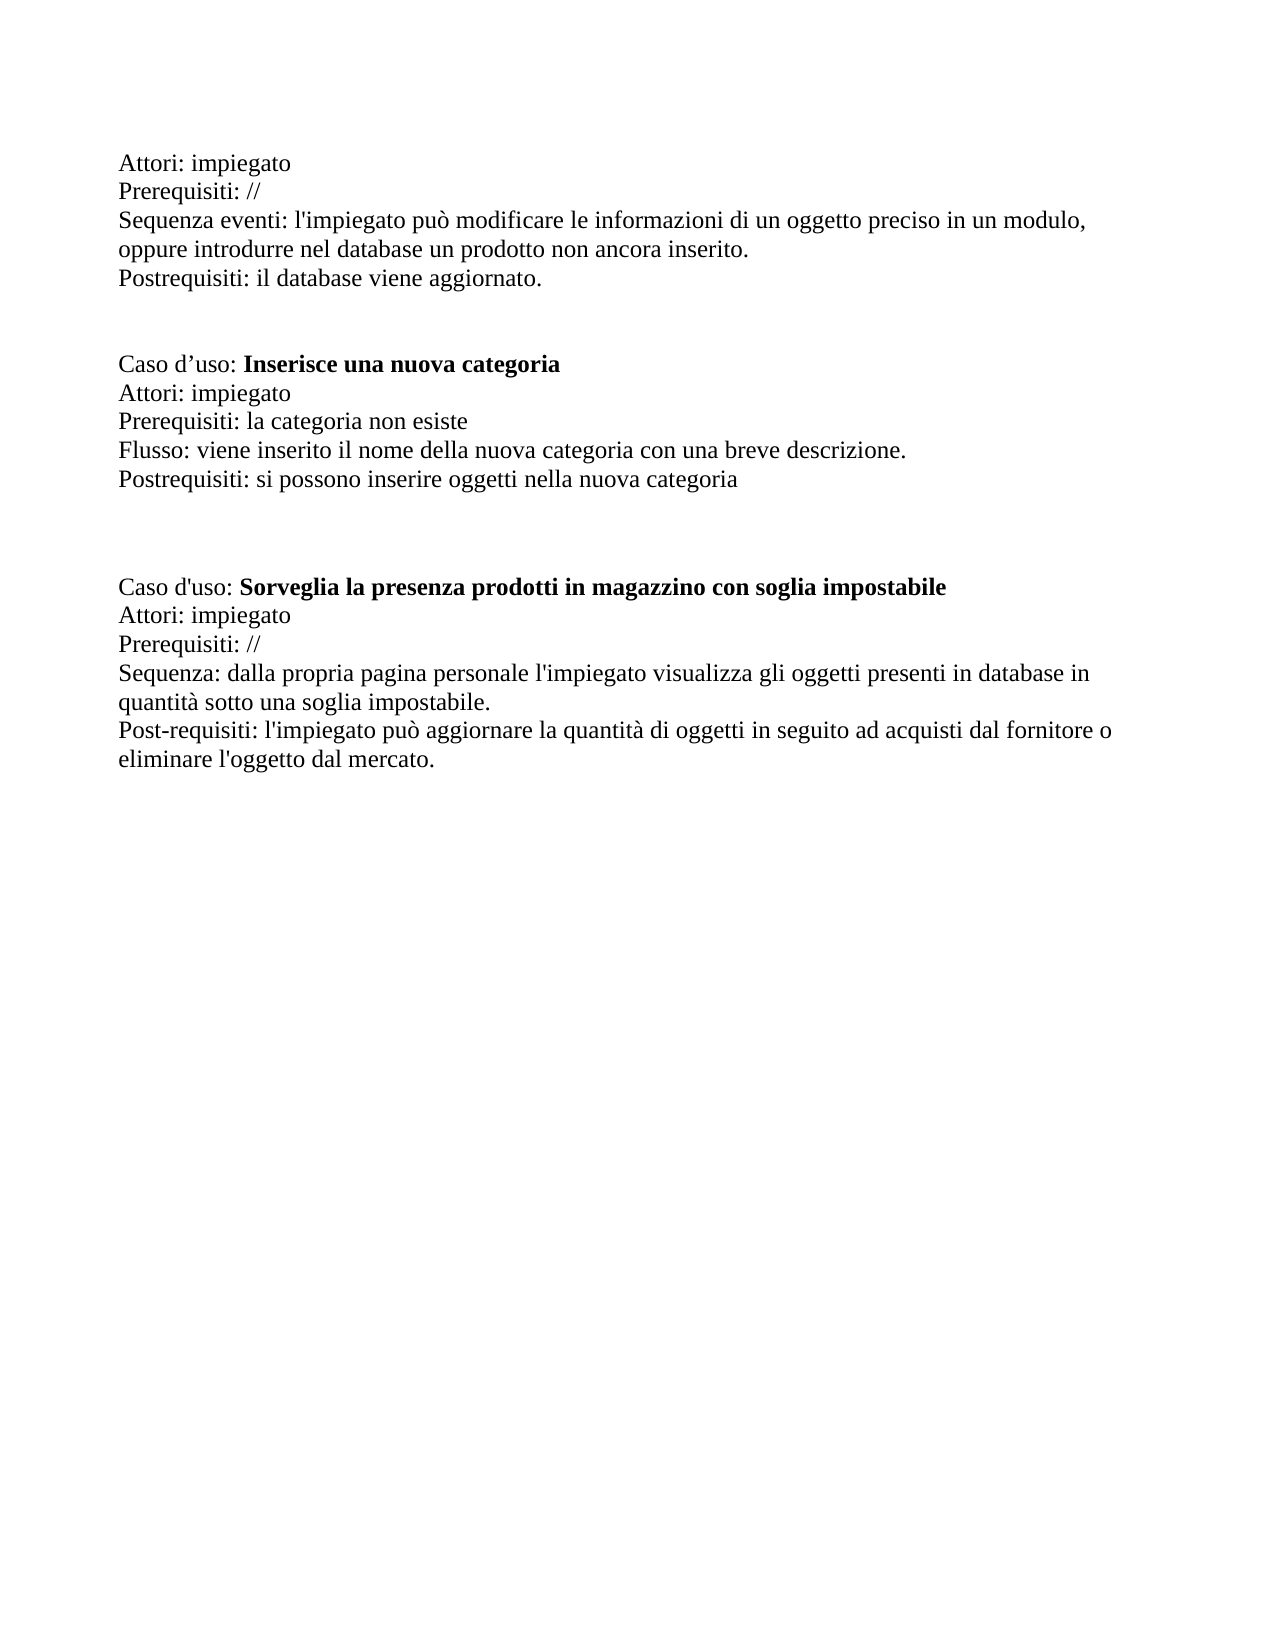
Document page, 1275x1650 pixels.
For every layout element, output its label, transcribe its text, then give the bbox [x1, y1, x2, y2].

text Prerequisiti: // [118, 176, 1157, 205]
text Postrequisiti: si possono inserire oggetti nella nuova categoria [118, 464, 1157, 493]
text Attori: impiegato [118, 148, 1157, 176]
text Attori: impiegato [118, 600, 1157, 629]
text Caso d'uso: Sorveglia la presenza prodotti in magazzino con soglia impostabile [118, 572, 1157, 600]
text Sequenza: dalla propria pagina personale l'impiegato visualizza gli oggetti presenti in database in quantità sotto una soglia impostabile. [118, 658, 1157, 715]
text Postrequisiti: il database viene aggiornato. [118, 263, 1157, 291]
text Sequenza eventi: l'impiegato può modificare le informazioni di un oggetto preciso in un modulo, oppure introdurre nel database un prodotto non ancora inserito. [118, 205, 1157, 263]
text Prerequisiti: la categoria non esiste [118, 406, 1157, 435]
text Attori: impiegato [118, 378, 1157, 406]
text Caso d’uso: Inserisce una nuova categoria [118, 349, 1157, 378]
text Post-requisiti: l'impiegato può aggiornare la quantità di oggetti in seguito ad acquisti dal fornitore o eliminare l'oggetto dal mercato. [118, 715, 1157, 773]
text Prerequisiti: // [118, 629, 1157, 658]
text Flusso: viene inserito il nome della nuova categoria con una breve descrizione. [118, 435, 1157, 464]
